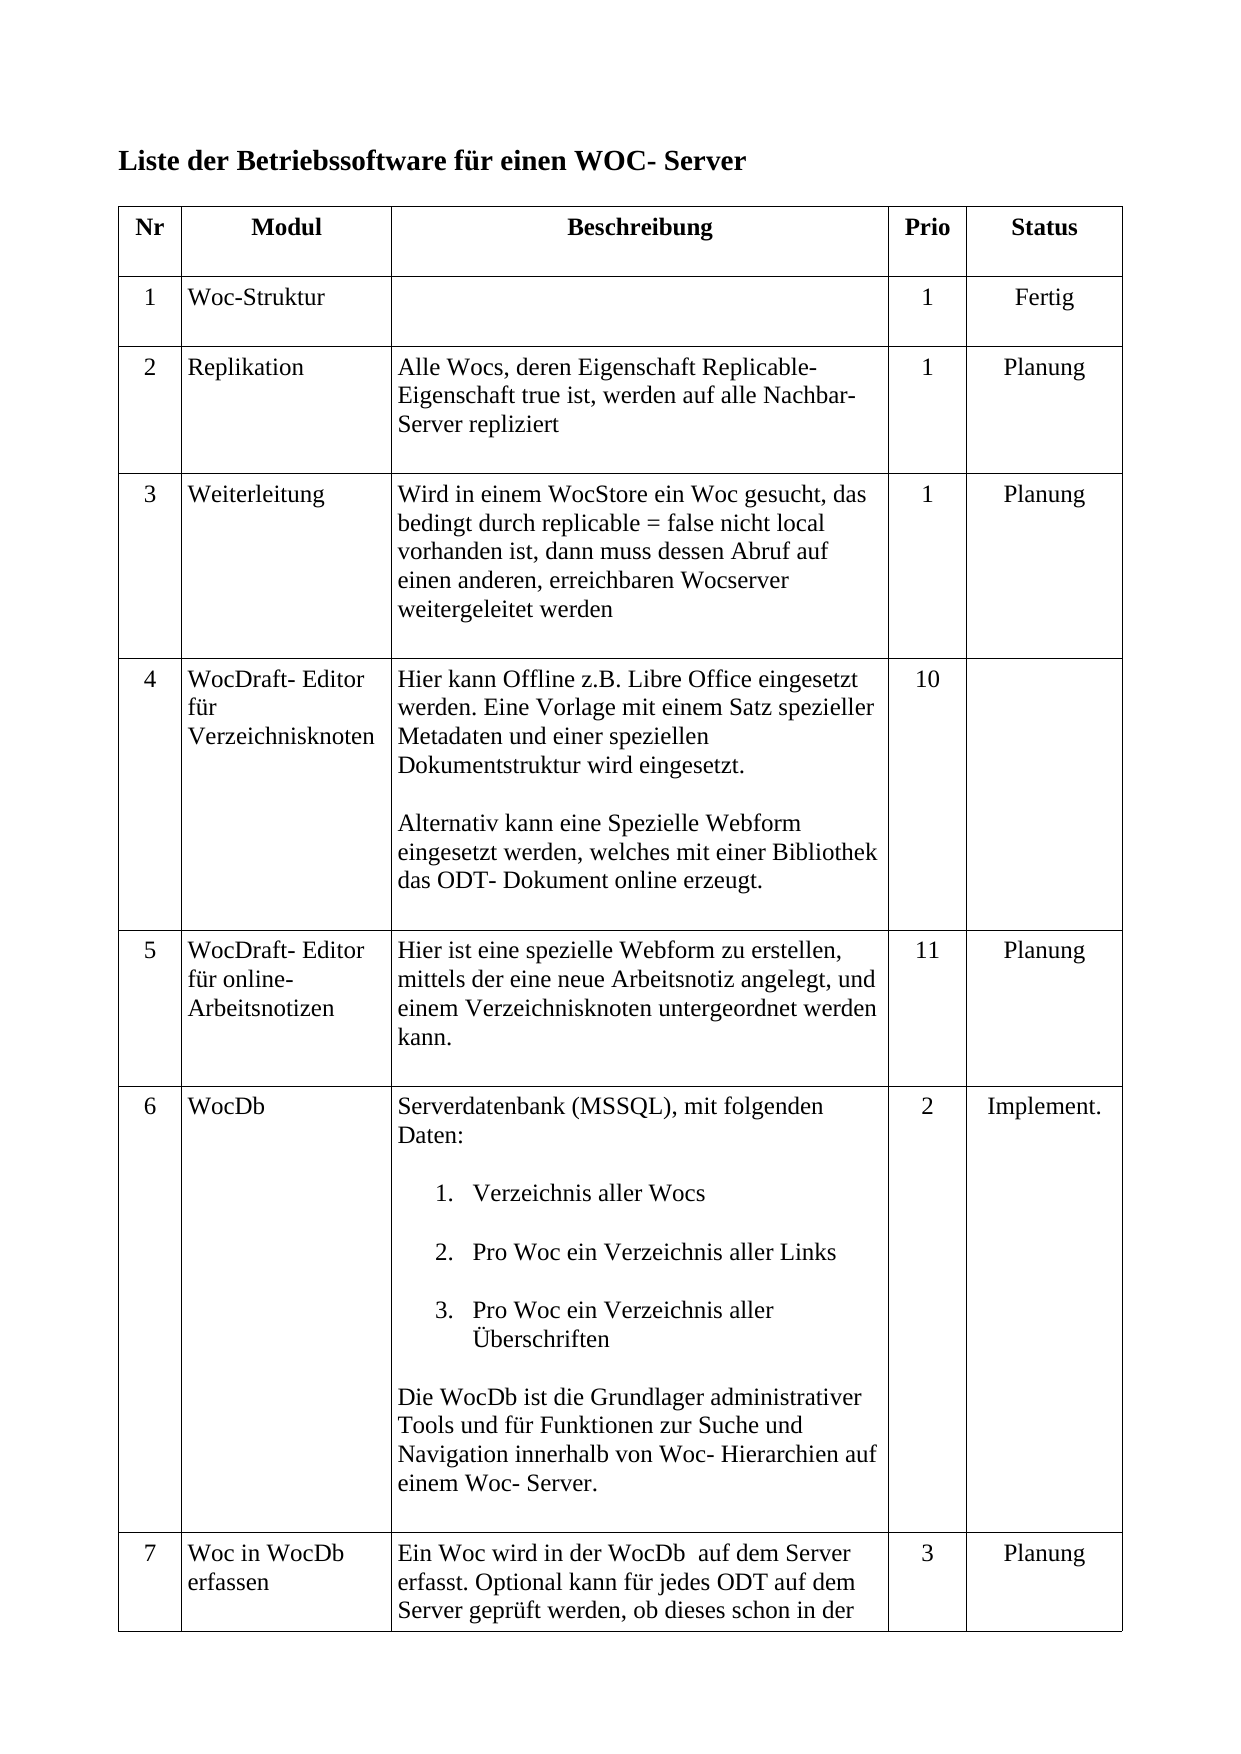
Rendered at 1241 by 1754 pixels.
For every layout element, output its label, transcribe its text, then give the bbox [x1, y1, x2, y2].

table_header Beschreibung [392, 207, 888, 276]
table_cell 3 [889, 1533, 966, 1631]
table_cell 3 [119, 474, 181, 658]
table_cell WocDraft- Editor für Verzeichnisknoten [182, 659, 391, 929]
table_header Prio [889, 207, 966, 276]
table_cell Planung [967, 347, 1122, 473]
table_cell Planung [967, 474, 1122, 658]
table_cell 11 [889, 931, 966, 1086]
table_cell 5 [119, 931, 181, 1086]
table_header Modul [182, 207, 391, 276]
table_cell Hier kann Offline z.B. Libre Office eingesetzt werden. Eine Vorlage mit einem Satz spezieller Metadaten und einer speziellen Dokumentstruktur wird eingesetzt. Alternativ kann eine Spezielle Webform eingesetzt werden, welches mit einer Bibliothek das ODT- Dokument online erzeugt. [392, 659, 888, 929]
table_cell Hier ist eine spezielle Webform zu erstellen, mittels der eine neue Arbeitsnotiz angelegt, und einem Verzeichnisknoten untergeordnet werden kann. [392, 931, 888, 1086]
subtitle Liste der Betriebssoftware für einen WOC- Server [118, 143, 1122, 177]
table_cell 6 [119, 1087, 181, 1532]
table_cell WocDraft- Editor für online- Arbeitsnotizen [182, 931, 391, 1086]
table_cell Wird in einem WocStore ein Woc gesucht, das bedingt durch replicable = false nicht local vorhanden ist, dann muss dessen Abruf auf einen anderen, erreichbaren Wocserver weitergeleitet werden [392, 474, 888, 658]
table_cell Ein Woc wird in der WocDb auf dem Server erfasst. Optional kann für jedes ODT auf dem Server geprüft werden, ob dieses schon in der [392, 1533, 888, 1631]
table_cell Weiterleitung [182, 474, 391, 658]
table_cell Planung [967, 931, 1122, 1086]
table_cell Fertig [967, 277, 1122, 346]
table_cell 1 [889, 474, 966, 658]
table_cell [392, 277, 888, 346]
table_cell 1 [889, 277, 966, 346]
table_header Status [967, 207, 1122, 276]
table_cell Implement. [967, 1087, 1122, 1532]
table_cell 1 [119, 277, 181, 346]
table_cell 7 [119, 1533, 181, 1631]
table_cell Planung [967, 1533, 1122, 1631]
table_cell Woc-Struktur [182, 277, 391, 346]
table_cell 10 [889, 659, 966, 929]
table_cell [967, 659, 1122, 929]
table_cell Replikation [182, 347, 391, 473]
table_header Nr [119, 207, 181, 276]
table_cell Woc in WocDb erfassen [182, 1533, 391, 1631]
table_cell 2 [119, 347, 181, 473]
table_cell Serverdatenbank (MSSQL), mit folgenden Daten: Verzeichnis aller Wocs Pro Woc ein Verzeichnis aller Links Pro Woc ein Verzeichnis aller Überschriften Die WocDb ist die Grundlager administrativer Tools und für Funktionen zur Suche und Navigation innerhalb von Woc- Hierarchien auf einem Woc- Server. [392, 1087, 888, 1532]
table_cell WocDb [182, 1087, 391, 1532]
table_cell Alle Wocs, deren Eigenschaft Replicable- Eigenschaft true ist, werden auf alle Nachbar- Server repliziert [392, 347, 888, 473]
table_cell 2 [889, 1087, 966, 1532]
table_cell 1 [889, 347, 966, 473]
table_cell 4 [119, 659, 181, 929]
